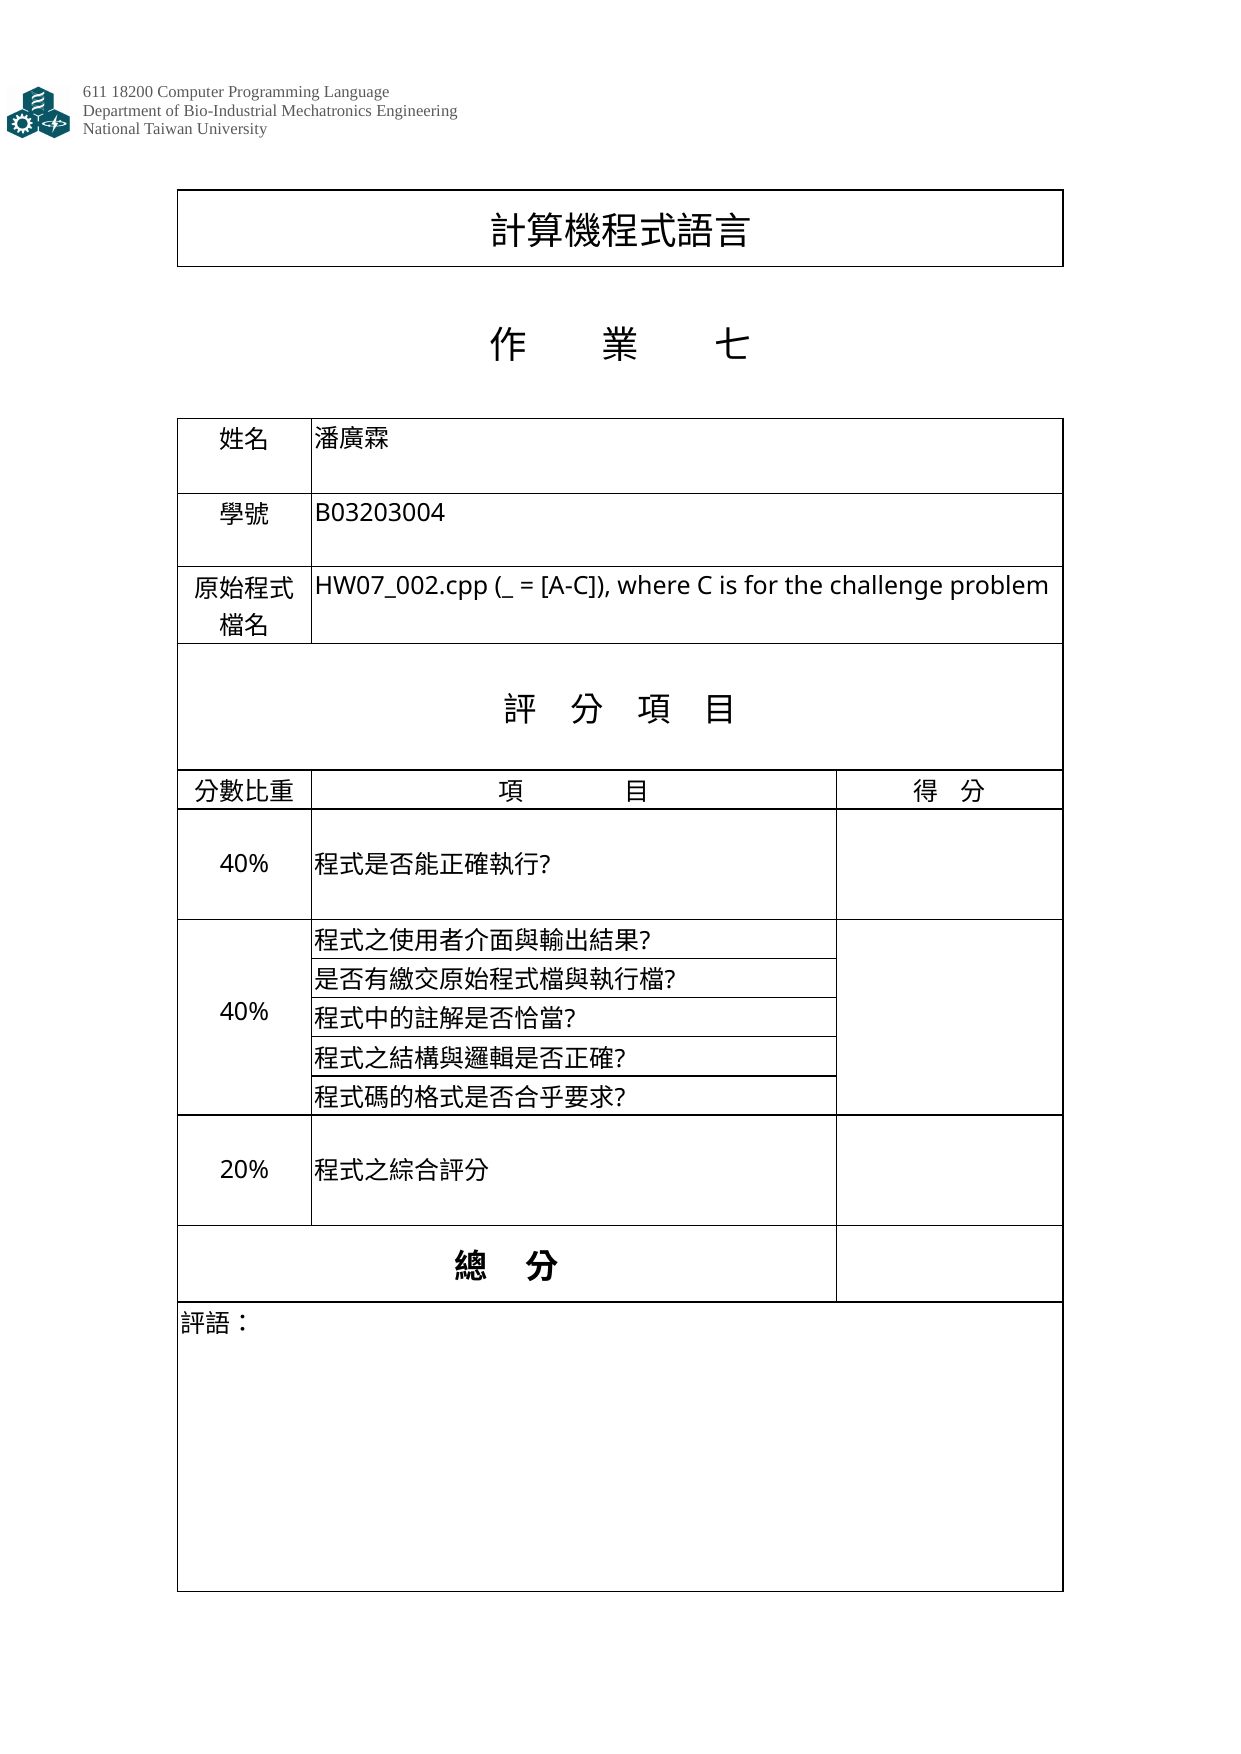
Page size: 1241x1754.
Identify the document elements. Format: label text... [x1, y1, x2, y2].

table_cell HW07_002.cpp (_ = [A-C]), where C is for the challenge problem [312, 567, 1062, 642]
table_cell 評 分 項 目 [178, 644, 1062, 769]
table_cell [837, 1116, 1062, 1224]
table_cell 原始程式 檔名 [178, 567, 311, 642]
table_cell 總 分 [178, 1226, 836, 1301]
text 作 業 七 [83, 305, 1157, 380]
table_cell 項 目 [312, 771, 836, 808]
table_cell [837, 1226, 1062, 1301]
table_cell [837, 810, 1062, 919]
table_cell 分數比重 [178, 771, 311, 808]
table_cell B03203004 [312, 494, 1062, 566]
table_cell [837, 920, 1062, 1114]
table_header 計算機程式語言 [178, 191, 1062, 266]
table_cell 程式之使用者介面與輸出結果? [312, 920, 836, 958]
table_cell 學號 [178, 494, 311, 566]
table_cell 20% [178, 1116, 311, 1224]
table_cell 程式中的註解是否恰當? [312, 998, 836, 1036]
table_cell 程式是否能正確執行? [312, 810, 836, 919]
table_cell 評語： [178, 1303, 1062, 1591]
table_header 姓名 [178, 419, 311, 493]
table_cell 40% [178, 810, 311, 919]
table_cell 程式碼的格式是否合乎要求? [312, 1077, 836, 1114]
table_cell 程式之綜合評分 [312, 1116, 836, 1224]
table_cell 是否有繳交原始程式檔與執行檔? [312, 959, 836, 997]
table_cell 得 分 [837, 771, 1062, 808]
table_cell 程式之結構與邏輯是否正確? [312, 1037, 836, 1075]
table_cell 40% [178, 920, 311, 1114]
table_header 潘廣霖 [312, 419, 1062, 493]
